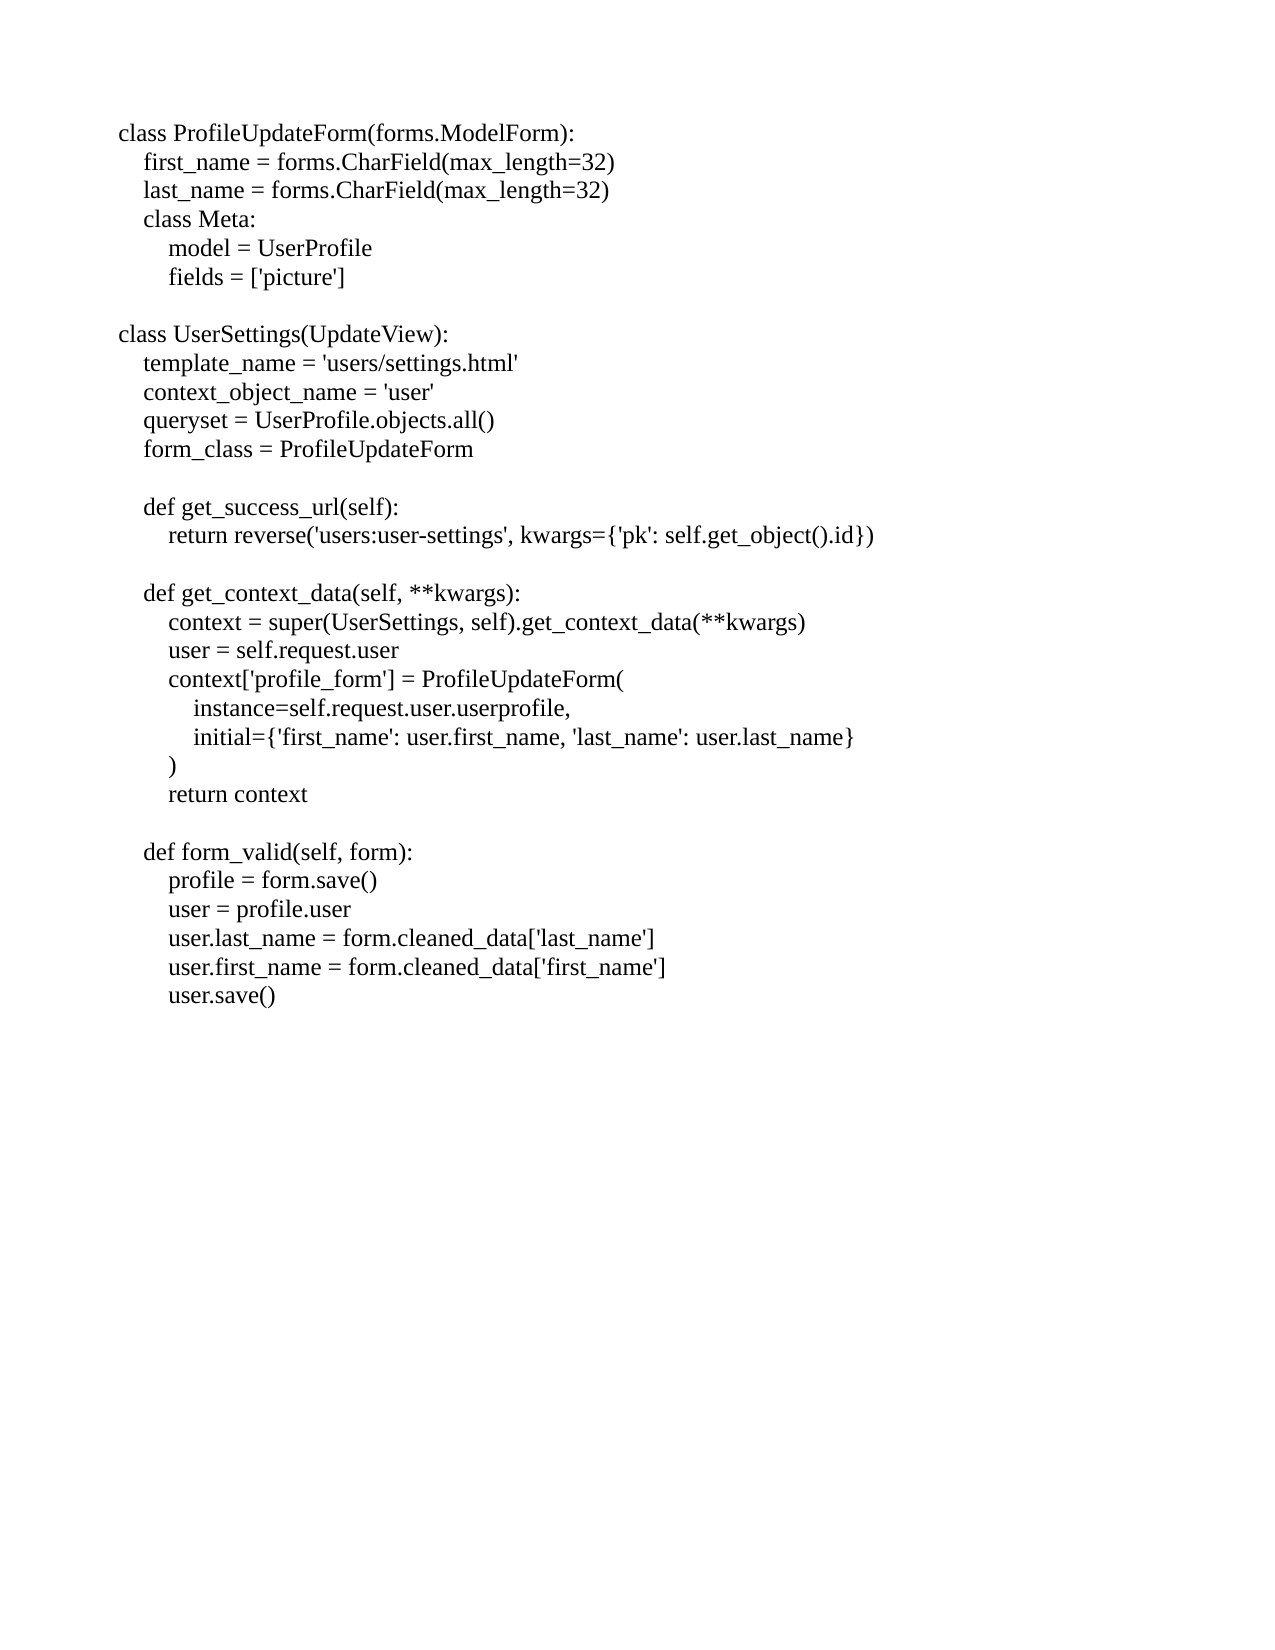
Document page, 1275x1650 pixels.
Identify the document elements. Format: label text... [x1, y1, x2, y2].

text fields = ['picture'] [118, 262, 1157, 291]
text context_object_name = 'user' [118, 377, 1157, 406]
text ) [118, 751, 1157, 779]
text first_name = forms.CharField(max_length=32) [118, 147, 1157, 176]
text profile = form.save() [118, 866, 1157, 894]
text context['profile_form'] = ProfileUpdateForm( [118, 664, 1157, 693]
text user = self.request.user [118, 636, 1157, 664]
text return context [118, 779, 1157, 808]
text instance=self.request.user.userprofile, [118, 693, 1157, 722]
text return reverse('users:user-settings', kwargs={'pk': self.get_object().id}) [118, 521, 1157, 549]
text def form_valid(self, form): [118, 837, 1157, 866]
text class UserSettings(UpdateView): [118, 319, 1157, 348]
text def get_context_data(self, **kwargs): [118, 578, 1157, 607]
text initial={'first_name': user.first_name, 'last_name': user.last_name} [118, 722, 1157, 751]
text user.save() [118, 981, 1157, 1009]
text user.last_name = form.cleaned_data['last_name'] [118, 923, 1157, 952]
text context = super(UserSettings, self).get_context_data(**kwargs) [118, 607, 1157, 636]
text form_class = ProfileUpdateForm [118, 434, 1157, 463]
text def get_success_url(self): [118, 492, 1157, 521]
text user.first_name = form.cleaned_data['first_name'] [118, 952, 1157, 981]
text model = UserProfile [118, 233, 1157, 262]
text queryset = UserProfile.objects.all() [118, 406, 1157, 434]
text user = profile.user [118, 894, 1157, 923]
text class Meta: [118, 204, 1157, 233]
text template_name = 'users/settings.html' [118, 348, 1157, 377]
text last_name = forms.CharField(max_length=32) [118, 176, 1157, 204]
text class ProfileUpdateForm(forms.ModelForm): [118, 118, 1157, 147]
